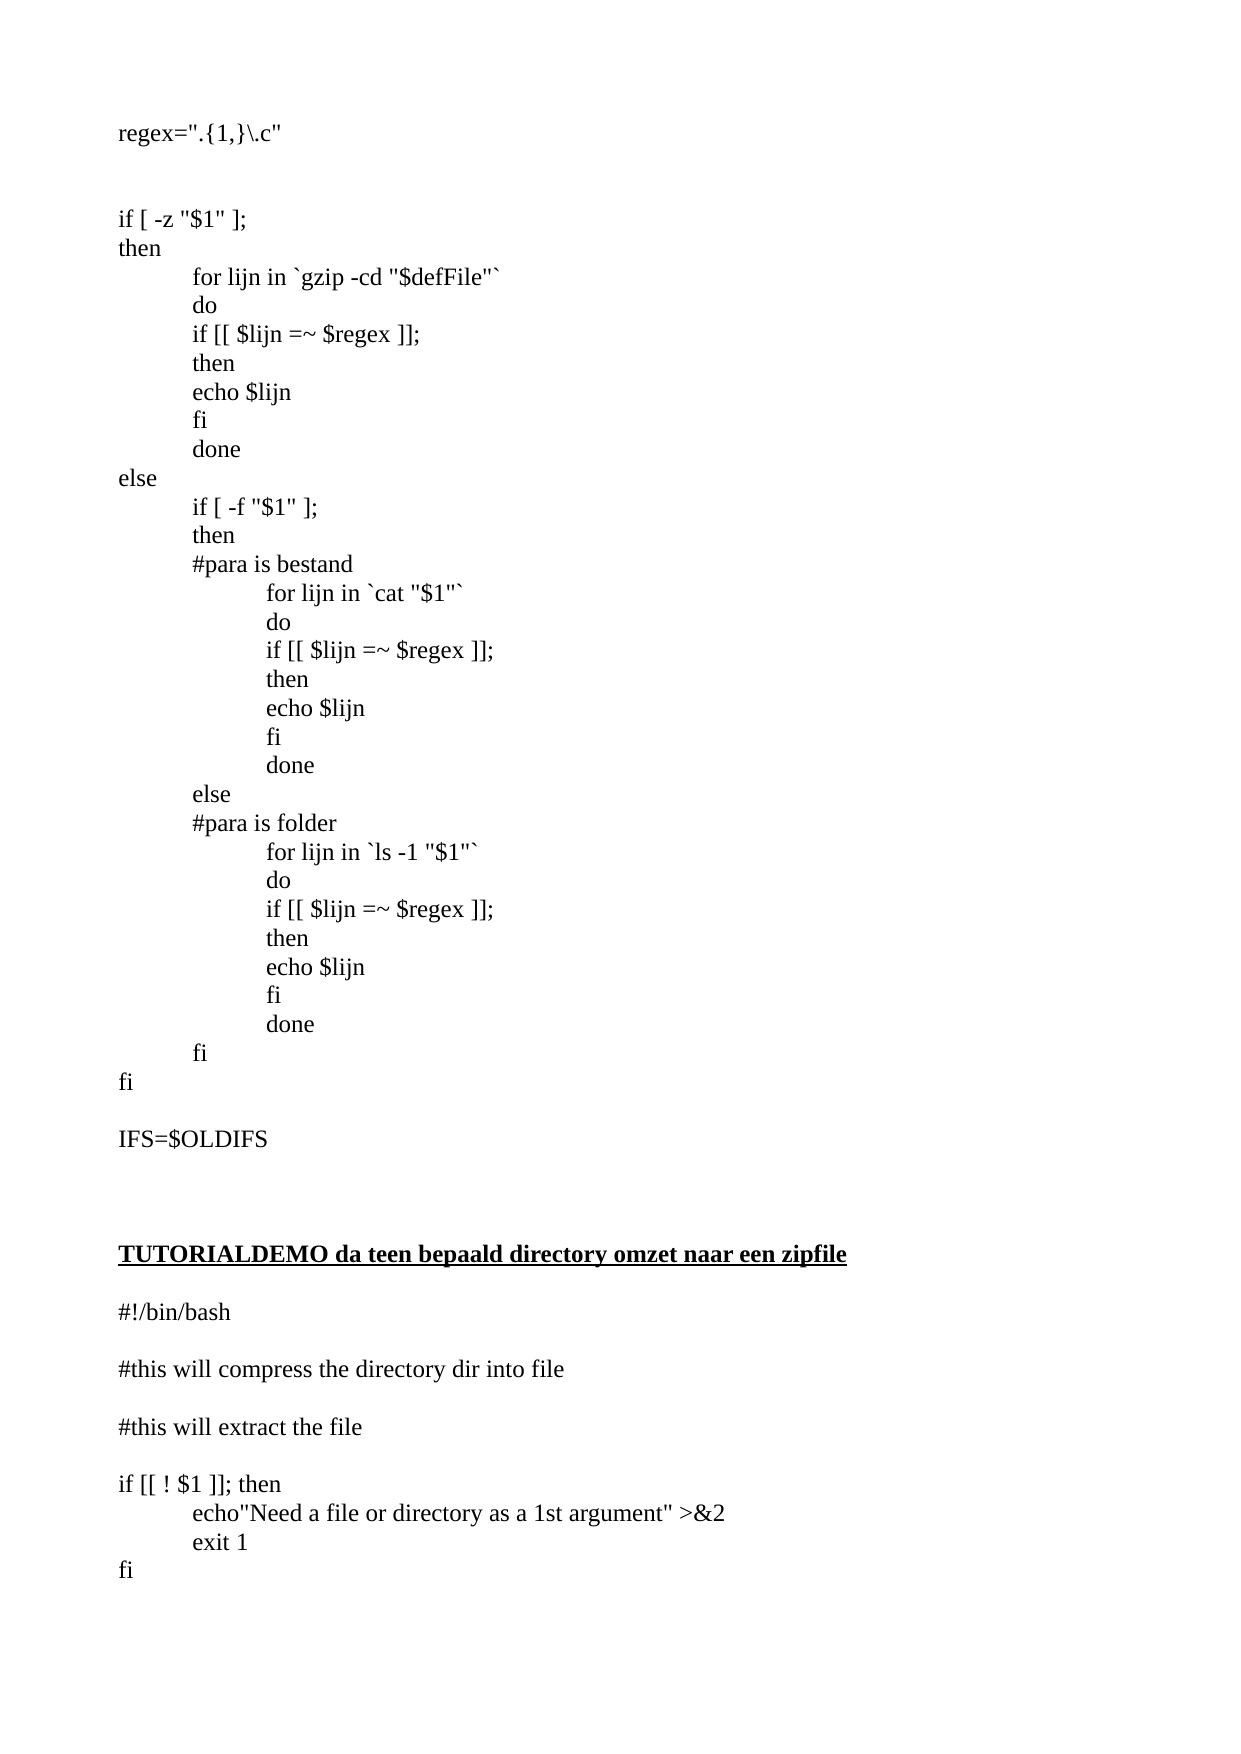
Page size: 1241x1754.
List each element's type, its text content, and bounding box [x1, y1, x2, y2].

text then [118, 664, 1122, 693]
text TUTORIALDEMO da teen bepaald directory omzet naar een zipfile [118, 1239, 1122, 1268]
text if [[ ! $1 ]]; then [118, 1469, 1122, 1498]
text fi [118, 1556, 1122, 1584]
text echo $lijn [118, 693, 1122, 722]
text done [118, 434, 1122, 463]
text echo"Need a file or directory as a 1st argument" >&2 [118, 1498, 1122, 1527]
text then [118, 348, 1122, 377]
text do [118, 607, 1122, 636]
text done [118, 1009, 1122, 1038]
text if [[ $lijn =~ $regex ]]; [118, 894, 1122, 923]
text if [ -z "$1" ]; [118, 204, 1122, 233]
text exit 1 [118, 1527, 1122, 1556]
text then [118, 233, 1122, 262]
text echo $lijn [118, 952, 1122, 981]
text #this will compress the directory dir into file [118, 1354, 1122, 1383]
text for lijn in `gzip -cd "$defFile"` [118, 262, 1122, 291]
text fi [118, 1067, 1122, 1096]
text do [118, 291, 1122, 319]
text #this will extract the file [118, 1412, 1122, 1441]
text then [118, 521, 1122, 549]
text for lijn in `cat "$1"` [118, 578, 1122, 607]
text regex=".{1,}\.c" [118, 118, 1122, 147]
text then [118, 923, 1122, 952]
text fi [118, 722, 1122, 751]
text else [118, 779, 1122, 808]
text for lijn in `ls -1 "$1"` [118, 837, 1122, 866]
text if [ -f "$1" ]; [118, 492, 1122, 521]
text do [118, 866, 1122, 894]
text IFS=$OLDIFS [118, 1124, 1122, 1153]
text else [118, 463, 1122, 492]
text #para is bestand [118, 549, 1122, 578]
text fi [118, 1038, 1122, 1067]
text if [[ $lijn =~ $regex ]]; [118, 636, 1122, 664]
text done [118, 751, 1122, 779]
text #para is folder [118, 808, 1122, 837]
text if [[ $lijn =~ $regex ]]; [118, 319, 1122, 348]
text fi [118, 981, 1122, 1009]
text #!/bin/bash [118, 1297, 1122, 1326]
text fi [118, 406, 1122, 434]
text echo $lijn [118, 377, 1122, 406]
